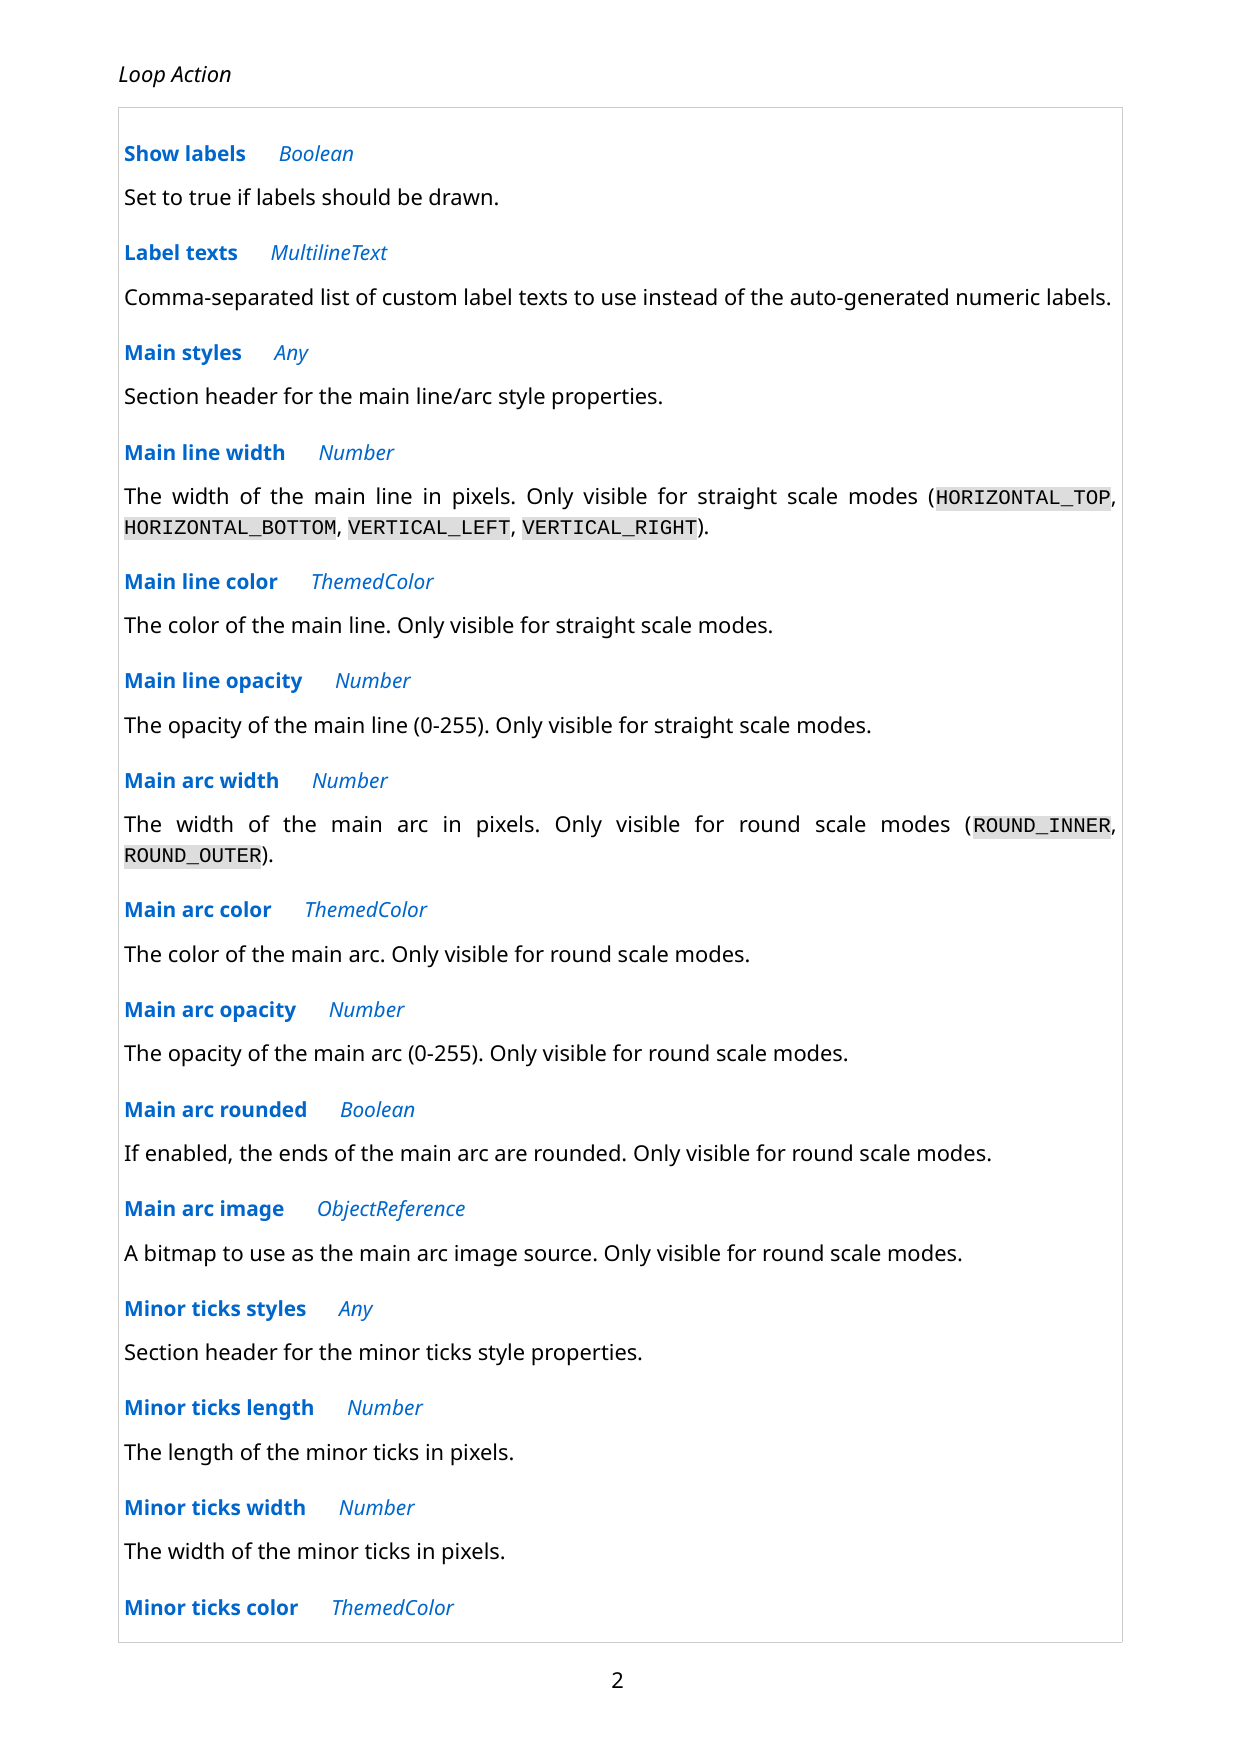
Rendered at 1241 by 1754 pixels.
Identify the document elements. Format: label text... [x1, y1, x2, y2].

table_cell Show labels Boolean Set to true if labels should be drawn. Label texts MultilineText Comma-separated list of custom label texts to use instead of the auto-generated numeric labels. Main styles Any Section header for the main line/arc style properties. Main line width Number The width of the main line in pixels. Only visible for straight scale modes (HORIZONTAL_TOP, HORIZONTAL_BOTTOM, VERTICAL_LEFT, VERTICAL_RIGHT). Main line color ThemedColor The color of the main line. Only visible for straight scale modes. Main line opacity Number The opacity of the main line (0-255). Only visible for straight scale modes. Main arc width Number The width of the main arc in pixels. Only visible for round scale modes (ROUND_INNER, ROUND_OUTER). Main arc color ThemedColor The color of the main arc. Only visible for round scale modes. Main arc opacity Number The opacity of the main arc (0-255). Only visible for round scale modes. Main arc rounded Boolean If enabled, the ends of the main arc are rounded. Only visible for round scale modes. Main arc image ObjectReference A bitmap to use as the main arc image source. Only visible for round scale modes. Minor ticks styles Any Section header for the minor ticks style properties. Minor ticks length Number The length of the minor ticks in pixels. Minor ticks width Number The width of the minor ticks in pixels. Minor ticks color ThemedColor [119, 108, 1122, 1642]
